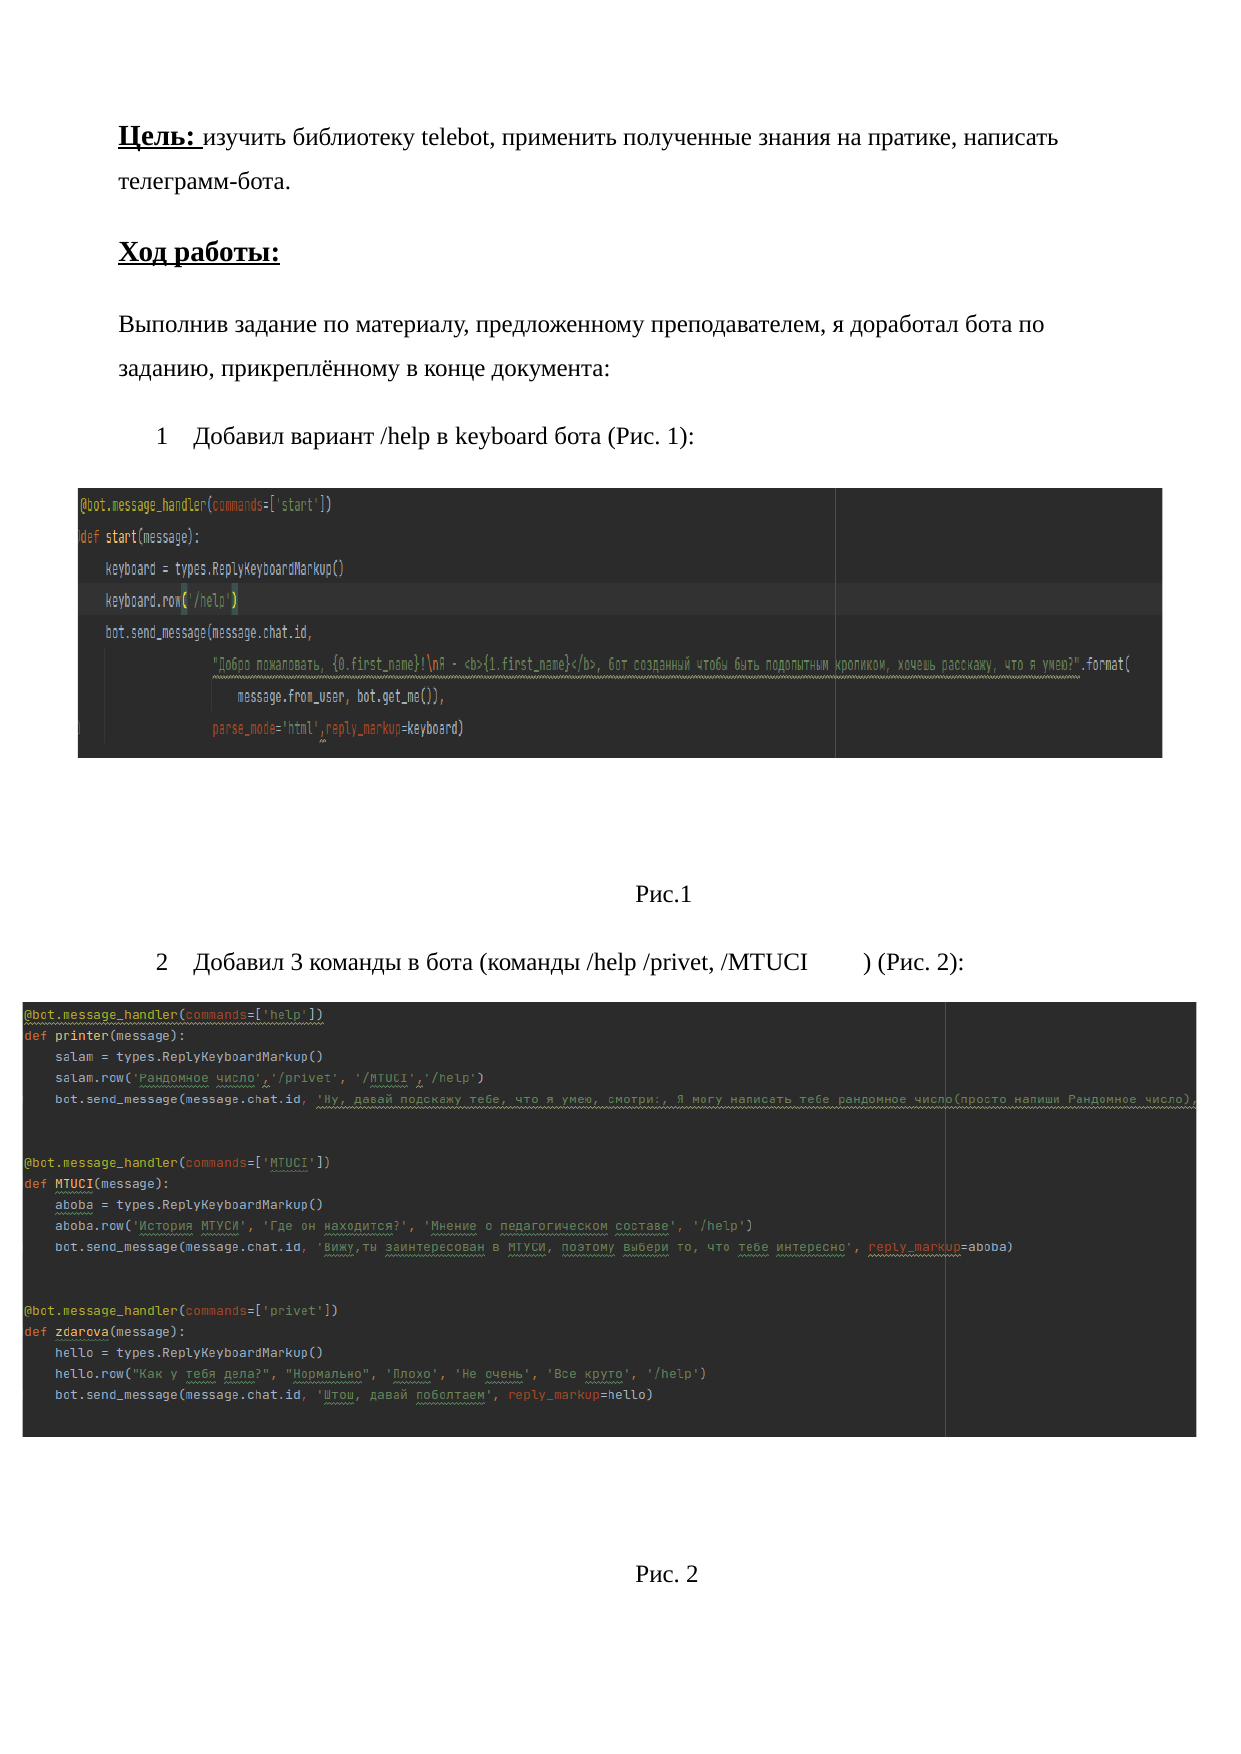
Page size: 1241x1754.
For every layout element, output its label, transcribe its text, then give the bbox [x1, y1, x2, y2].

list Добавил 3 команды в бота (команды /help /privet, /MTUCI ) (Рис. 2): [156, 947, 1122, 976]
text Рис.1 [193, 879, 1122, 908]
text Рис. 2 [193, 1559, 1122, 1587]
list Добавил вариант /help в keyboard бота (Рис. 1): [156, 421, 1122, 449]
picture [22, 1002, 1197, 1437]
text Ход работы: [118, 234, 1122, 268]
picture [77, 488, 1163, 758]
text Выполнив задание по материалу, предложенному преподавателем, я доработал бота по заданию, прикреплённому в конце документа: [118, 309, 1122, 381]
text Цель: изучить библиотеку telebot, применить полученные знания на пратике, написать телеграмм-бота. [118, 118, 1122, 195]
